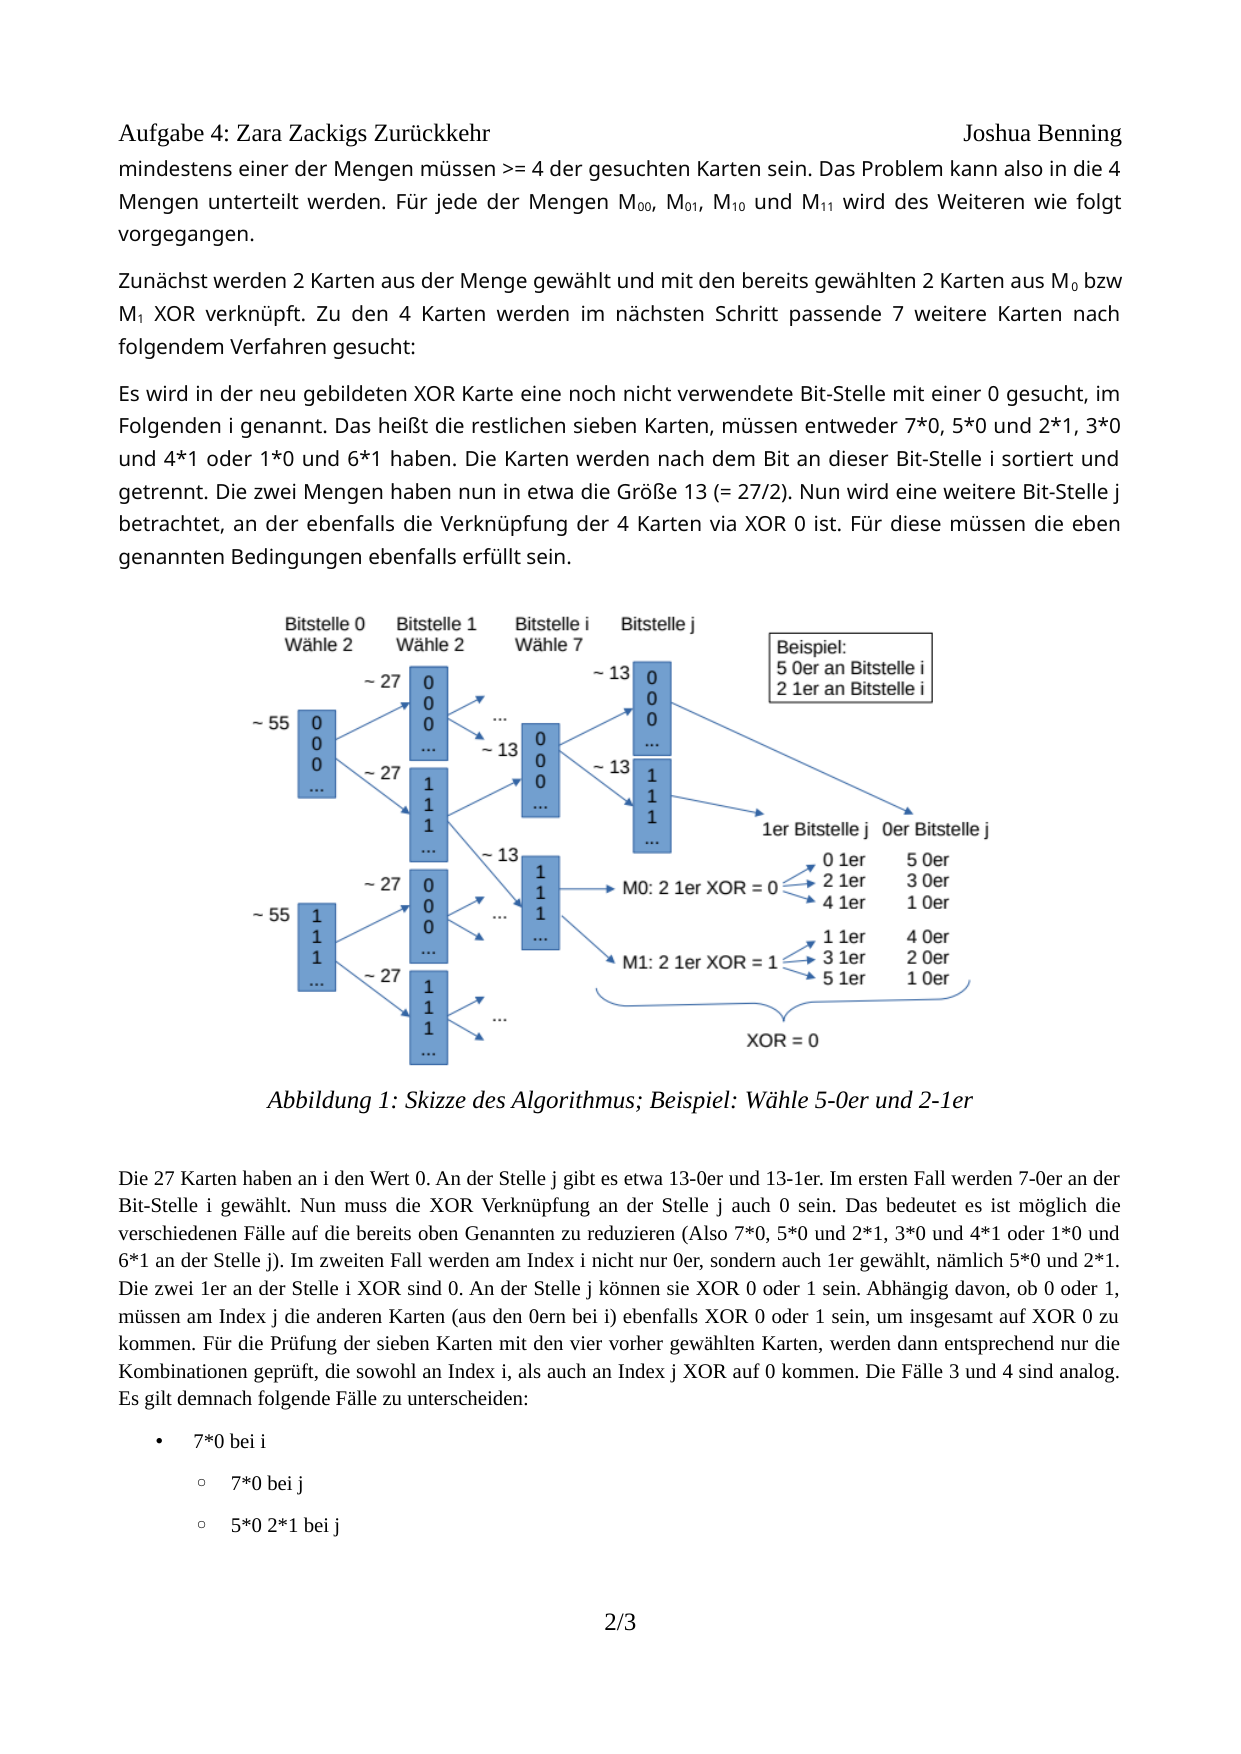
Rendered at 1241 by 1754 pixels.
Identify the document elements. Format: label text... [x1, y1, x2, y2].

list 5*0 2*1 bei j [193, 1513, 1122, 1537]
text Die 27 Karten haben an i den Wert 0. An der Stelle j gibt es etwa 13-0er und 13-1er. Im ersten Fall werden 7-0er an der Bit-Stelle i gewählt. Nun muss die XOR Verknüpfung an der Stelle j auch 0 sein. Das bedeutet es ist möglich die verschiedenen Fälle auf die bereits oben Genannten zu reduzieren (Also 7*0, 5*0 und 2*1, 3*0 und 4*1 oder 1*0 und 6*1 an der Stelle j). Im zweiten Fall werden am Index i nicht nur 0er, sondern auch 1er gewählt, nämlich 5*0 und 2*1. Die zwei 1er an der Stelle i XOR sind 0. An der Stelle j können sie XOR 0 oder 1 sein. Abhängig davon, ob 0 oder 1, müssen am Index j die anderen Karten (aus den 0ern bei i) ebenfalls XOR 0 oder 1 sein, um insgesamt auf XOR 0 zu kommen. Für die Prüfung der sieben Karten mit den vier vorher gewählten Karten, werden dann entsprechend nur die Kombinationen geprüft, die sowohl an Index i, als auch an Index j XOR auf 0 kommen. Die Fälle 3 und 4 sind analog. Es gilt demnach folgende Fälle zu unterscheiden: [118, 1166, 1122, 1410]
text Abbildung 1: Skizze des Algorithmus; Beispiel: Wähle 5-0er und 2-1er [120, 602, 1120, 1114]
text Es wird in der neu gebildeten XOR Karte eine noch nicht verwendete Bit-Stelle mit einer 0 gesucht, im Folgenden i genannt. Das heißt die restlichen sieben Karten, müssen entweder 7*0, 5*0 und 2*1, 3*0 und 4*1 oder 1*0 und 6*1 haben. Die Karten werden nach dem Bit an dieser Bit-Stelle i sortiert und getrennt. Die zwei Mengen haben nun in etwa die Größe 13 (= 27/2). Nun wird eine weitere Bit-Stelle j betrachtet, an der ebenfalls die Verknüpfung der 4 Karten via XOR 0 ist. Für diese müssen die eben genannten Bedingungen ebenfalls erfüllt sein. [118, 379, 1122, 570]
picture [230, 601, 1011, 1086]
text mindestens einer der Mengen müssen >= 4 der gesuchten Karten sein. Das Problem kann also in die 4 Mengen unterteilt werden. Für jede der Mengen M00, M01, M10 und M11 wird des Weiteren wie folgt vorgegangen. [118, 154, 1122, 248]
list 7*0 bei j [193, 1471, 1122, 1495]
text Zunächst werden 2 Karten aus der Menge gewählt und mit den bereits gewählten 2 Karten aus M0 bzw M1 XOR verknüpft. Zu den 4 Karten werden im nächsten Schritt passende 7 weitere Karten nach folgendem Verfahren gesucht: [118, 267, 1122, 360]
list 7*0 bei i [156, 1428, 1122, 1453]
